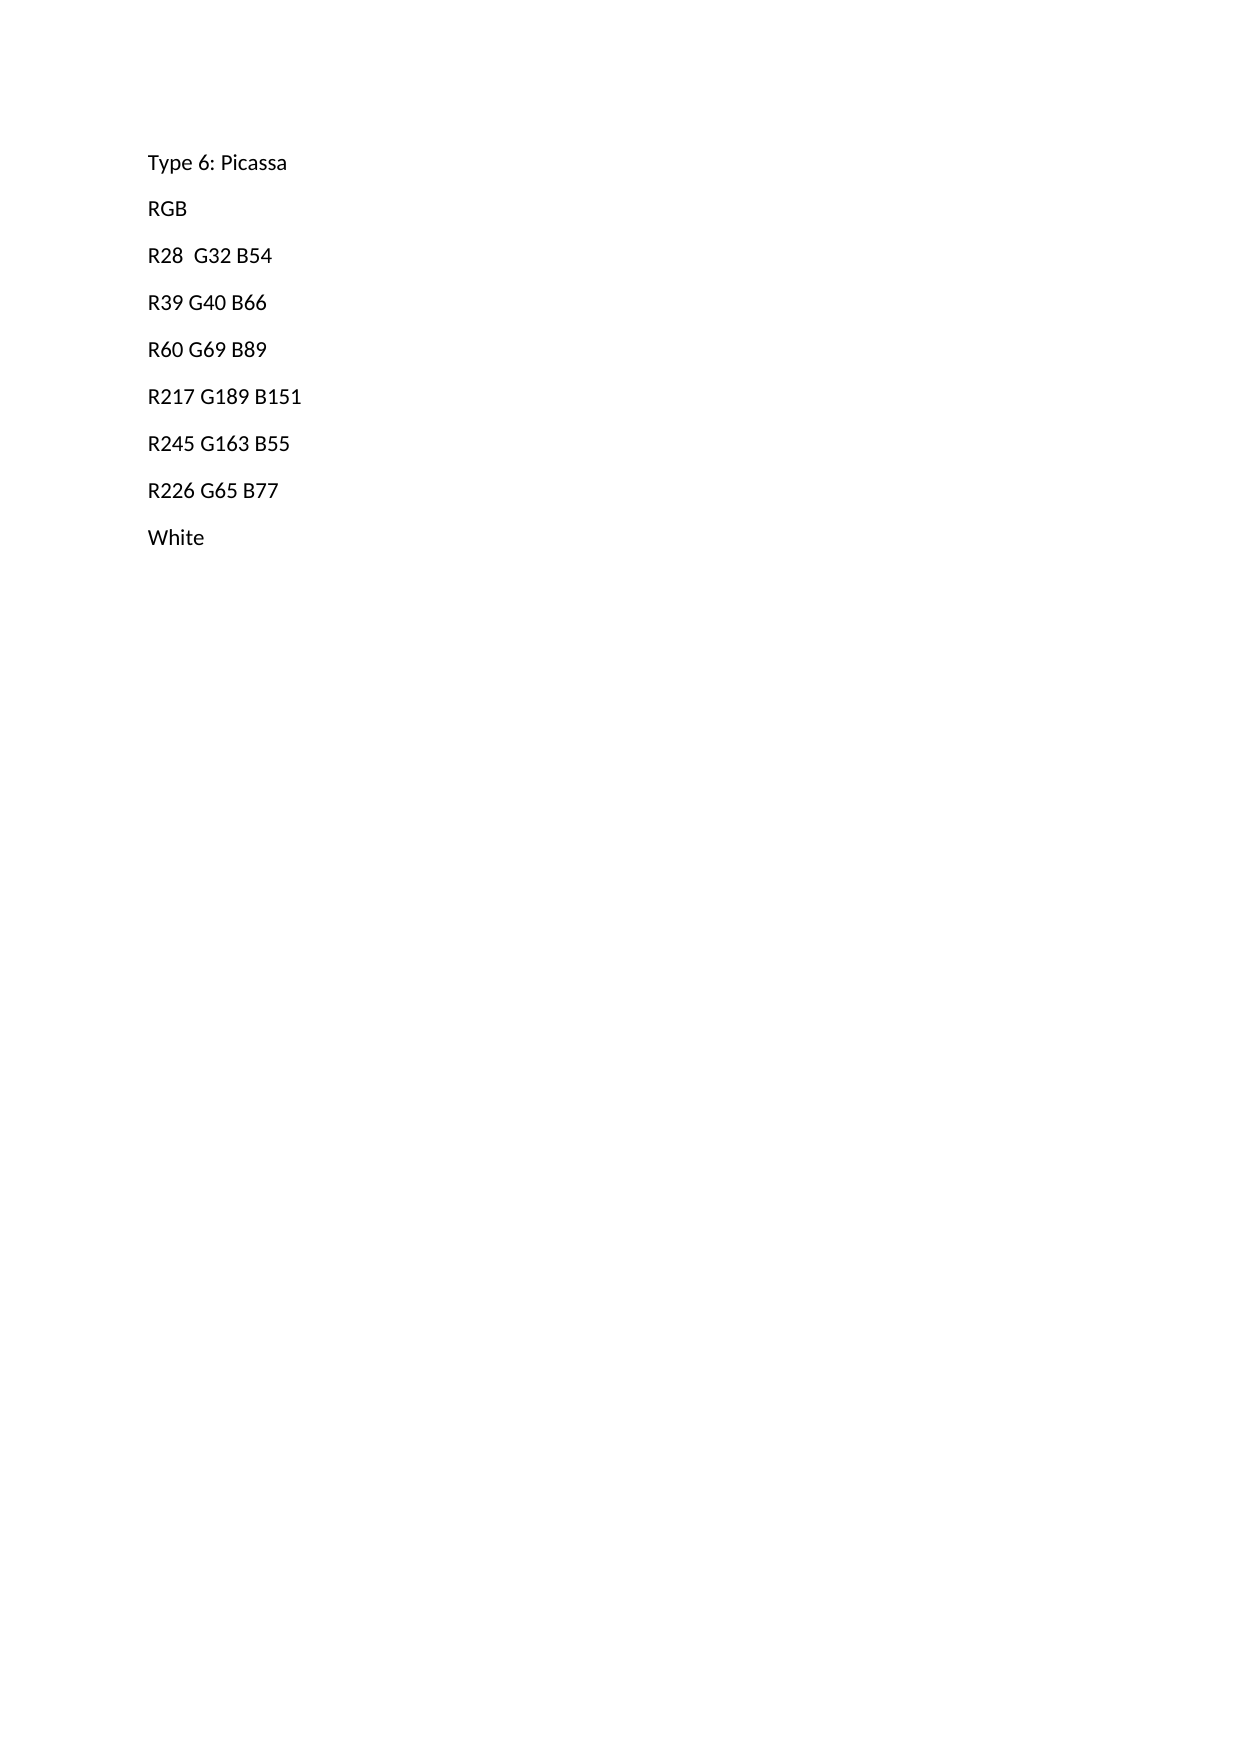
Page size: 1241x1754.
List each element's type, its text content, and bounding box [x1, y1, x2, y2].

text Type 6: Picassa [148, 148, 1093, 176]
text R39 G40 B66 [148, 288, 1093, 316]
text R60 G69 B89 [148, 335, 1093, 363]
text R245 G163 B55 [148, 429, 1093, 457]
text R226 G65 B77 [148, 476, 1093, 504]
text White [148, 523, 1093, 551]
text R28 G32 B54 [148, 241, 1093, 269]
text R217 G189 B151 [148, 382, 1093, 410]
text RGB [148, 194, 1093, 222]
